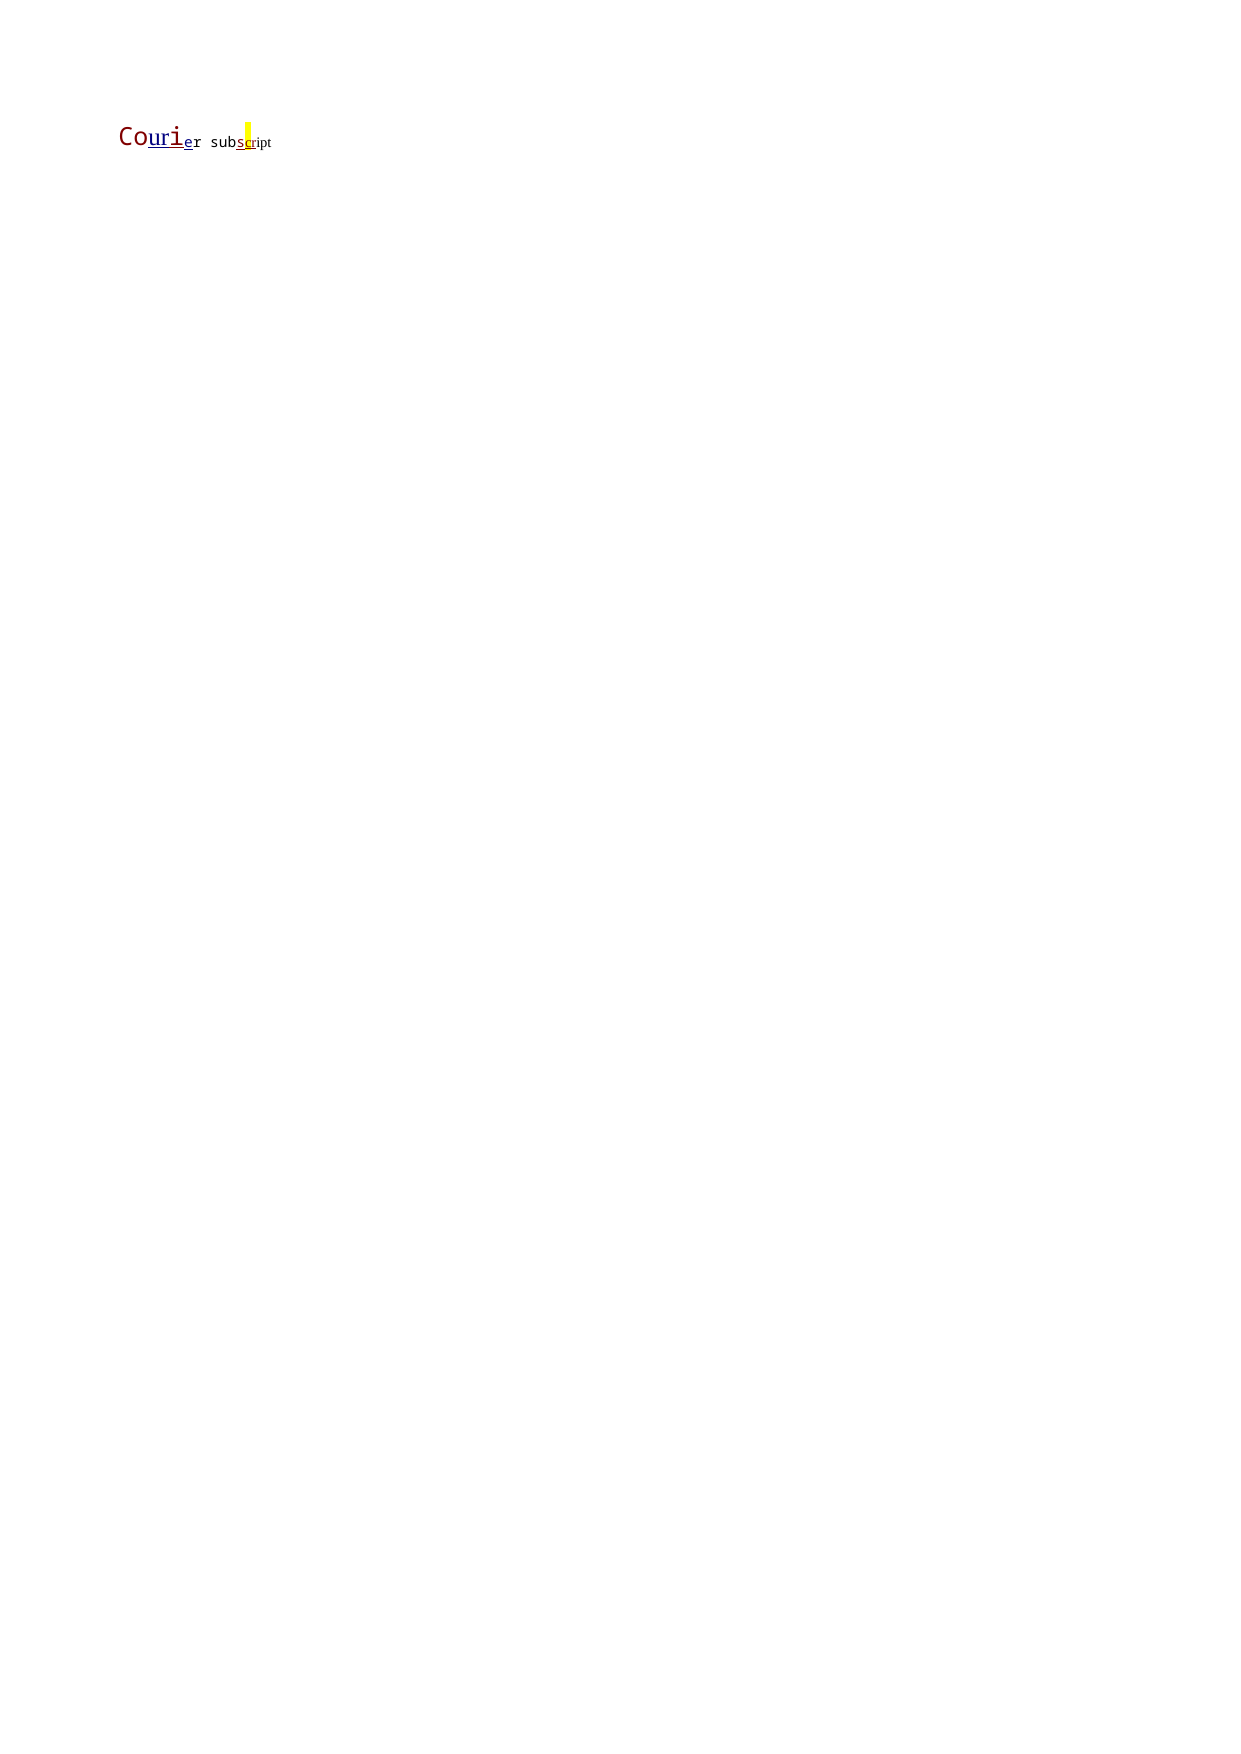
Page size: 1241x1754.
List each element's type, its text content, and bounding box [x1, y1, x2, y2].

text Courier subscript [118, 118, 1122, 152]
